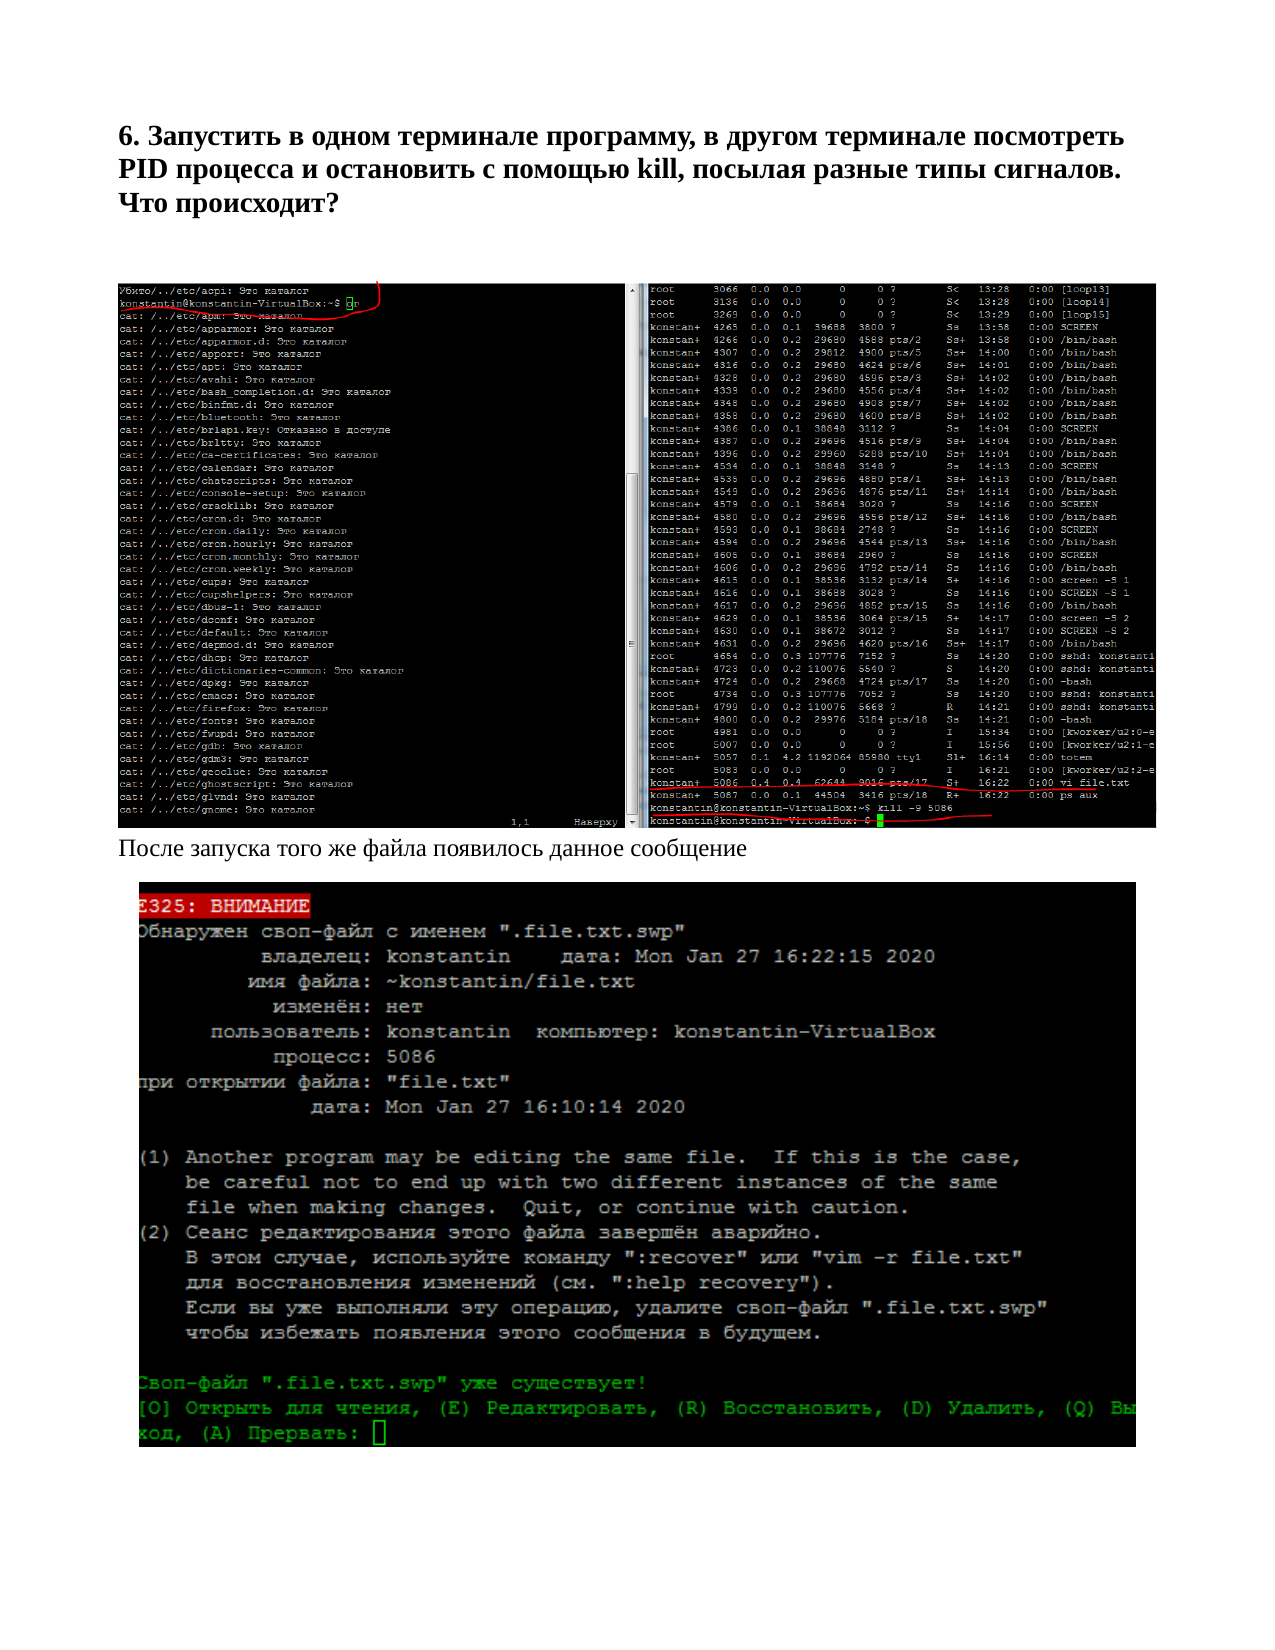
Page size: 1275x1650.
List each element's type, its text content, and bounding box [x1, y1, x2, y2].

picture [139, 882, 1136, 1447]
text После запуска того же файла появилось данное сообщение [118, 828, 1157, 862]
picture [118, 280, 1157, 828]
subtitle 6. Запустить в одном терминале программу, в другом терминале посмотреть PID процесса и остановить с помощью kill, посылая разные типы сигналов. Что происходит? [118, 118, 1157, 219]
